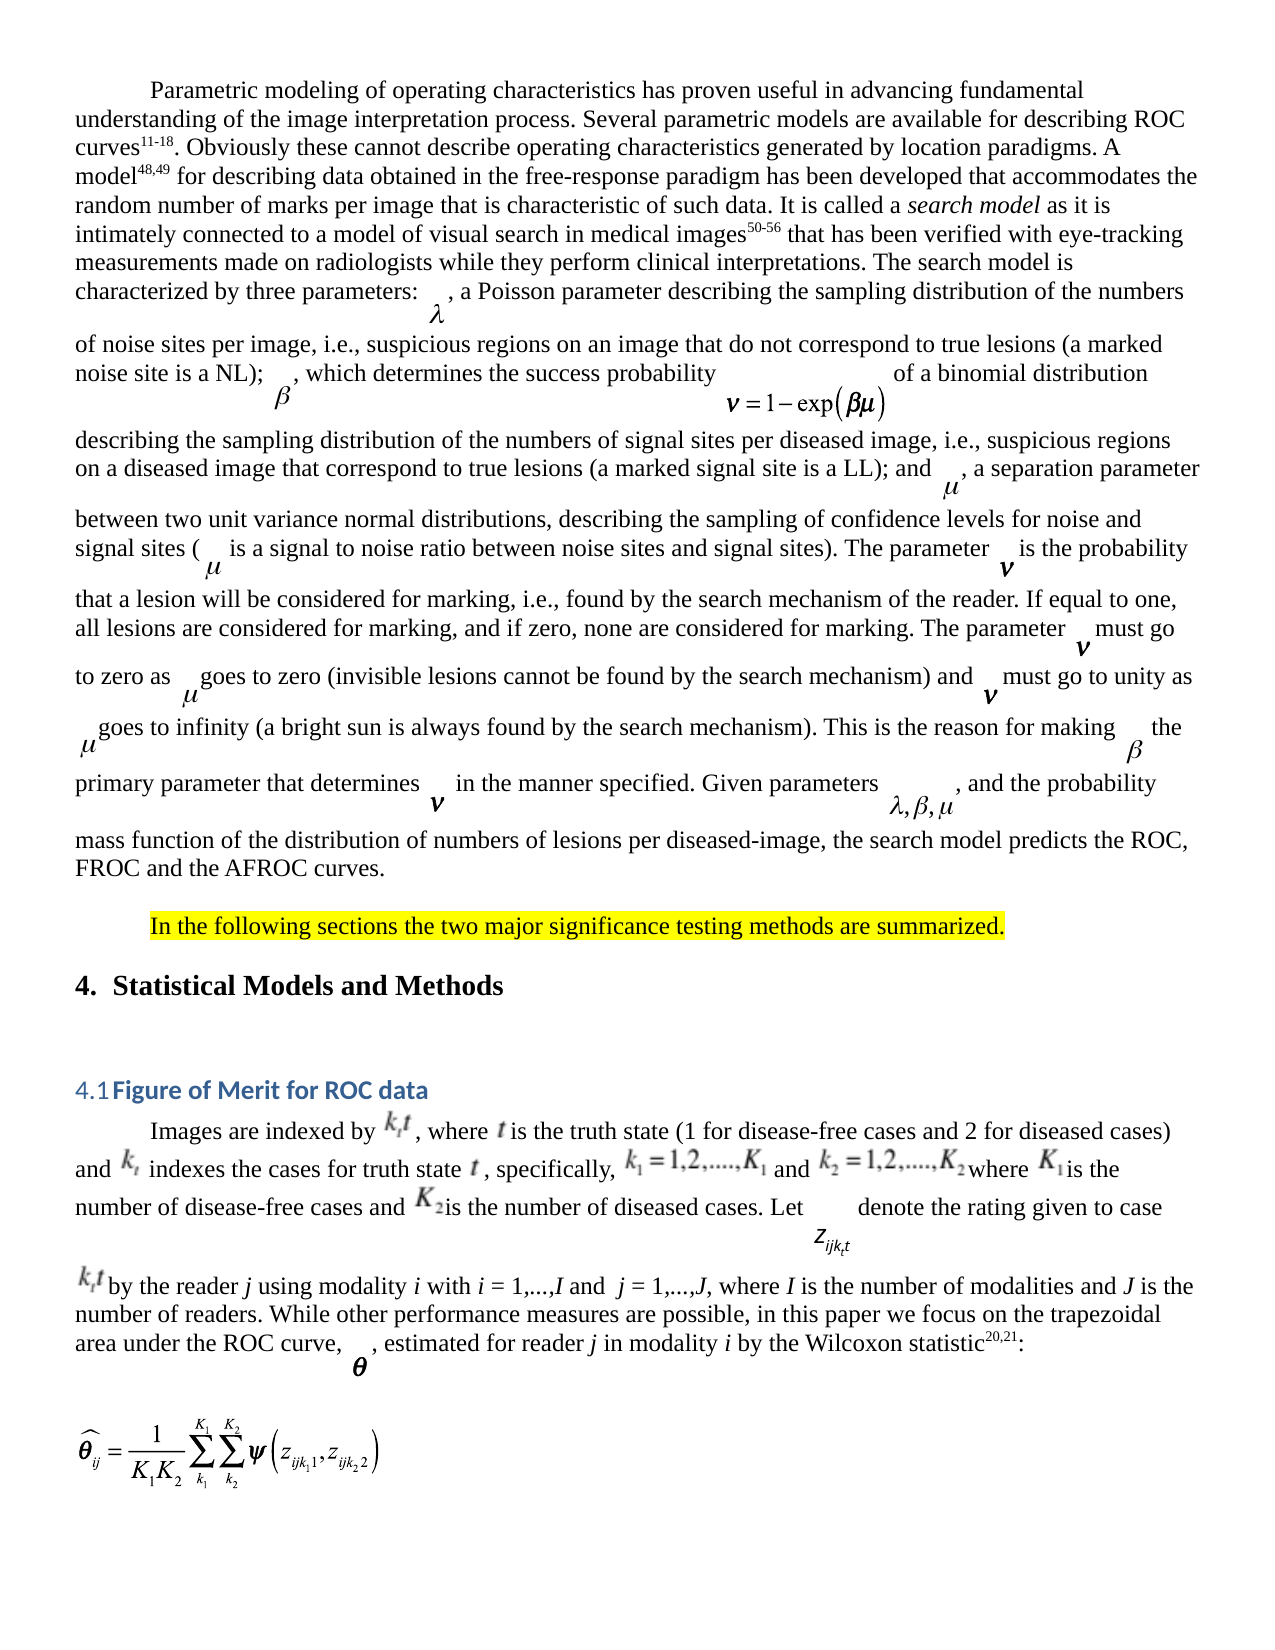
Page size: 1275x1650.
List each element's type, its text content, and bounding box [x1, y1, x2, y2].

subtitle Figure of Merit for ROC data [75, 1073, 1200, 1106]
text Parametric modeling of operating characteristics has proven useful in advancing fundamental understanding of the image interpretation process. Several parametric models are available for describing ROC curves11-18. Obviously these cannot describe operating characteristics generated by location paradigms. A model48,49 for describing data obtained in the free-response paradigm has been developed that accommodates the random number of marks per image that is characteristic of such data. It is called a search model as it is intimately connected to a model of visual search in medical images50-56 that has been verified with eye-tracking measurements made on radiologists while they perform clinical interpretations. The search model is characterized by three parameters: , a Poisson parameter describing the sampling distribution of the numbers of noise sites per image, i.e., suspicious regions on an image that do not correspond to true lesions (a marked noise site is a NL); , which determines the success probability of a binomial distribution describing the sampling distribution of the numbers of signal sites per diseased image, i.e., suspicious regions on a diseased image that correspond to true lesions (a marked signal site is a LL); and , a separation parameter between two unit variance normal distributions, describing the sampling of confidence levels for noise and signal sites ( is a signal to noise ratio between noise sites and signal sites). The parameter is the probability that a lesion will be considered for marking, i.e., found by the search mechanism of the reader. If equal to one, all lesions are considered for marking, and if zero, none are considered for marking. The parameter must go to zero as goes to zero (invisible lesions cannot be found by the search mechanism) and must go to unity as goes to infinity (a bright sun is always found by the search mechanism). This is the reason for making the primary parameter that determines in the manner specified. Given parameters , and the probability mass function of the distribution of numbers of lesions per diseased-image, the search model predicts the ROC, FROC and the AFROC curves. [75, 75, 1200, 882]
text Images are indexed by , where is the truth state (1 for disease-free cases and 2 for diseased cases) and indexes the cases for truth state , specifically, and where is the number of disease-free cases and is the number of diseased cases. Let denote the rating given to case by the reader j using modality i with i = 1,...,I and j = 1,...,J, where I is the number of modalities and J is the number of readers. While other performance measures are possible, in this paper we focus on the trapezoidal area under the ROC curve, , estimated for reader j in modality i by the Wilcoxon statistic20,21: [75, 1106, 1200, 1381]
subtitle Statistical Models and Methods [75, 968, 1200, 1002]
text In the following sections the two major significance testing methods are summarized. [75, 911, 1200, 940]
